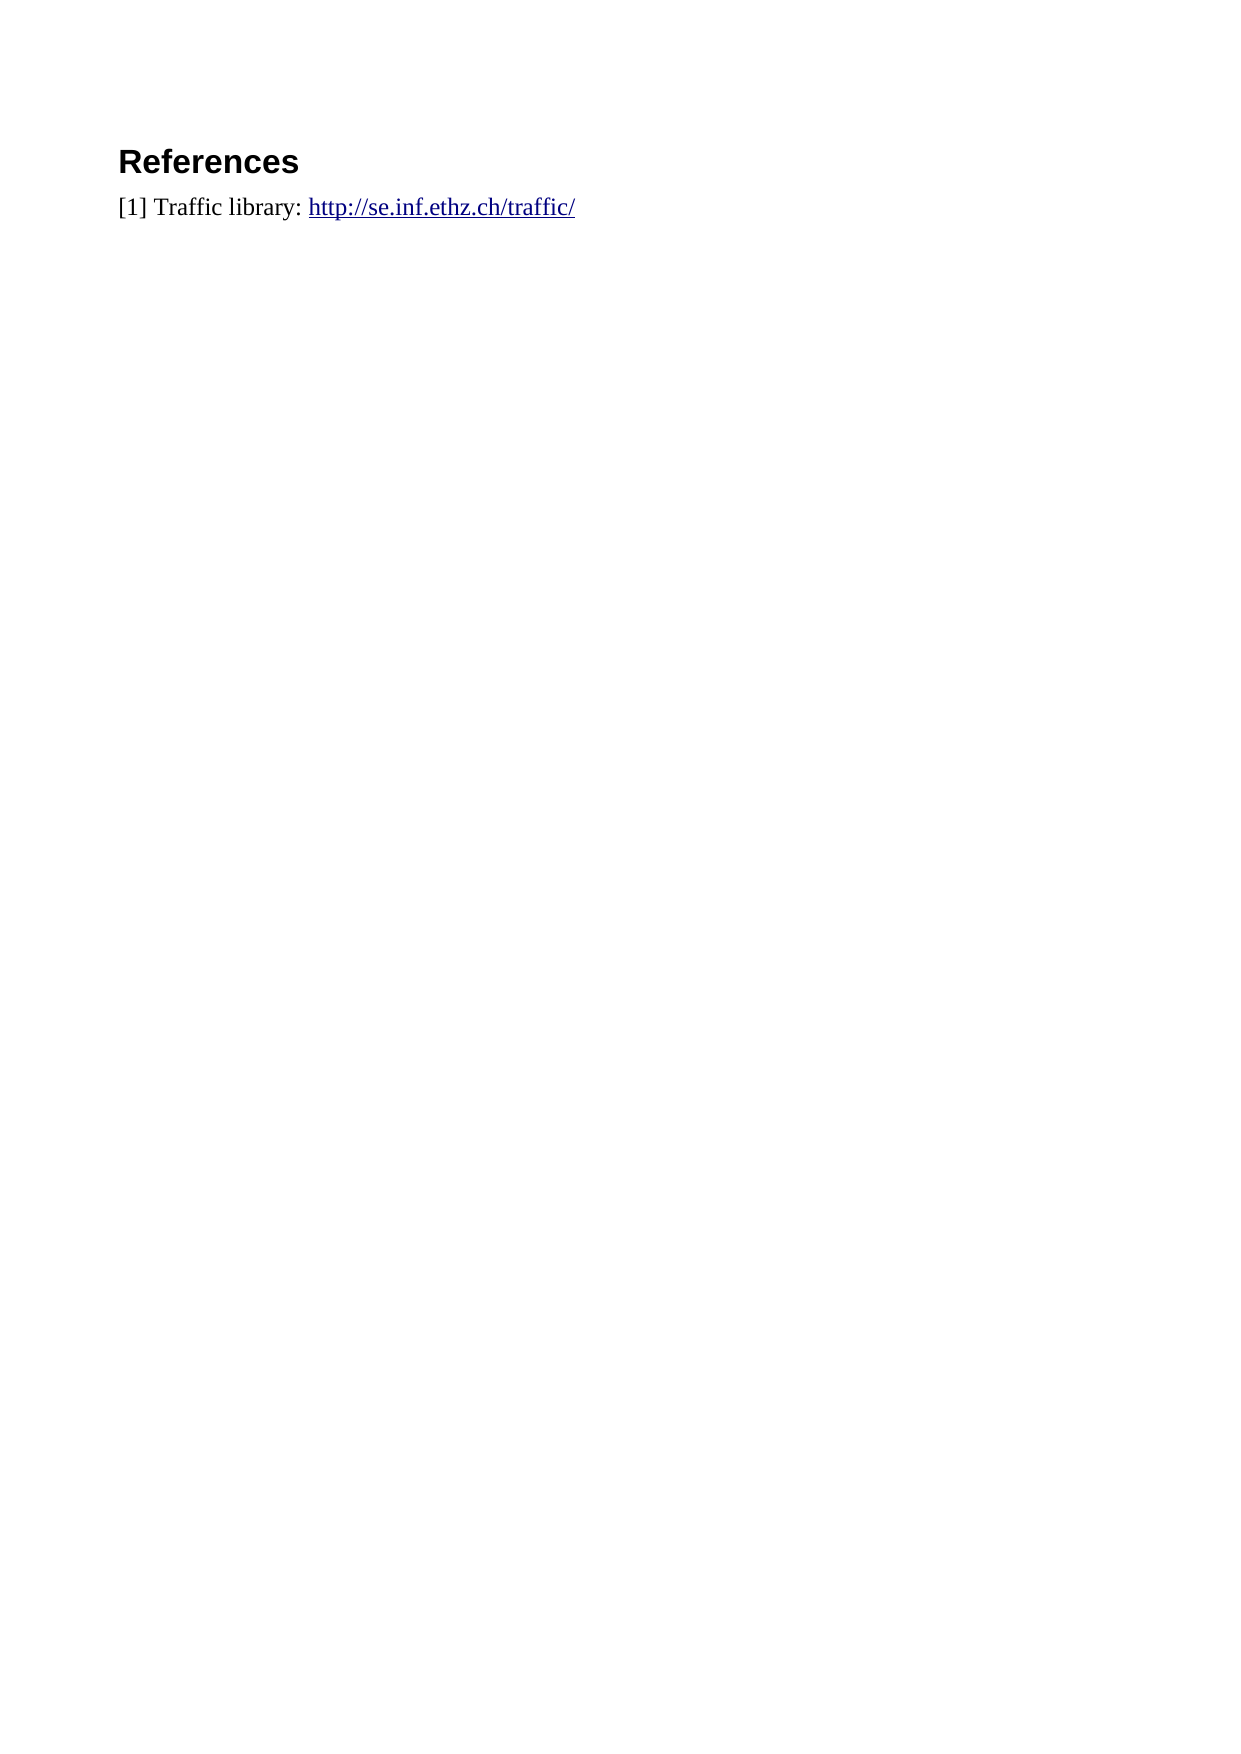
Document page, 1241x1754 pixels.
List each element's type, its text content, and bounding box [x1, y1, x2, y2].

text [1] Traffic library: http://se.inf.ethz.ch/traffic/ [118, 193, 1122, 221]
subtitle References [118, 143, 1122, 180]
